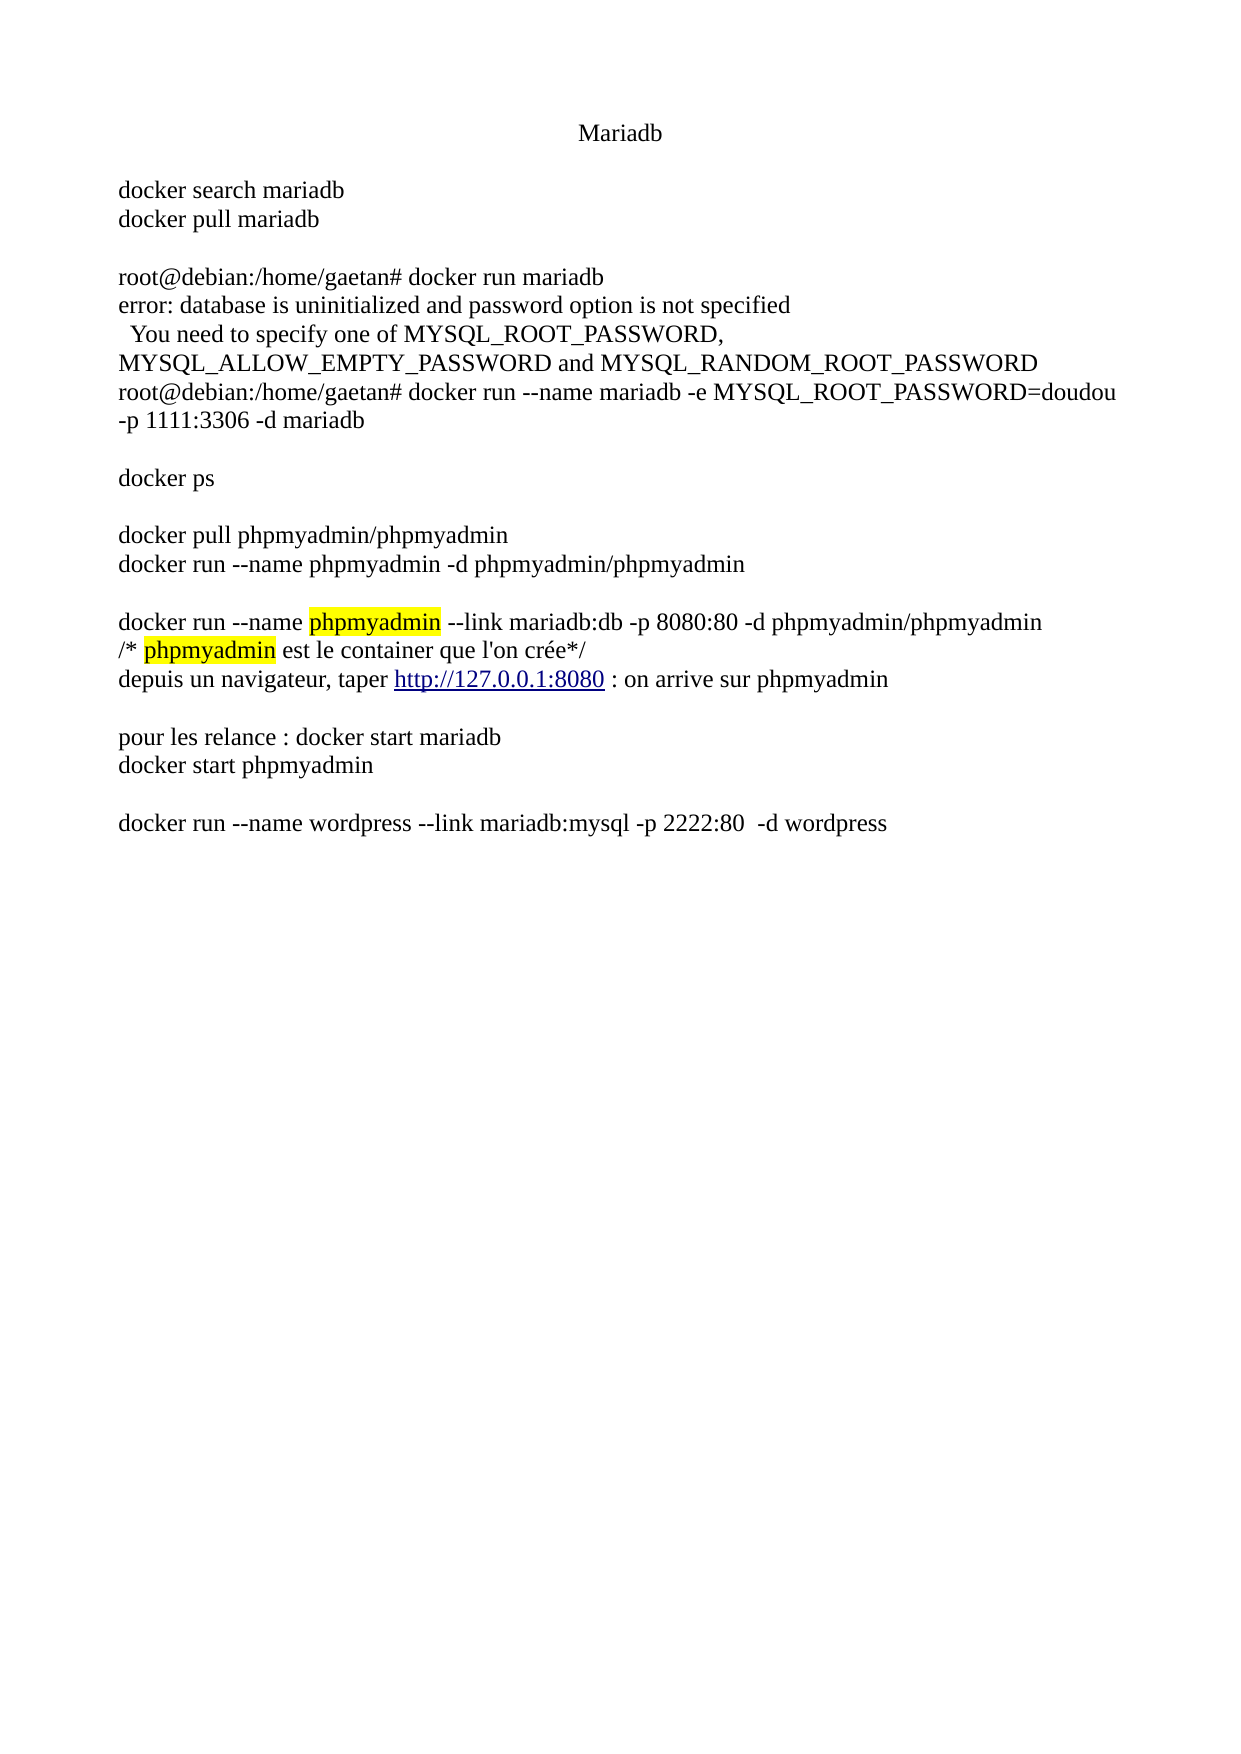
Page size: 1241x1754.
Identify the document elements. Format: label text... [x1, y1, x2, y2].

text pour les relance : docker start mariadb [118, 722, 1122, 751]
text You need to specify one of MYSQL_ROOT_PASSWORD, MYSQL_ALLOW_EMPTY_PASSWORD and MYSQL_RANDOM_ROOT_PASSWORD [118, 319, 1122, 377]
text docker pull mariadb [118, 204, 1122, 233]
text docker run --name phpmyadmin -d phpmyadmin/phpmyadmin [118, 549, 1122, 578]
text docker search mariadb [118, 176, 1122, 204]
text Mariadb [118, 118, 1122, 147]
text docker run --name phpmyadmin --link mariadb:db -p 8080:80 -d phpmyadmin/phpmyadmin [118, 607, 1122, 636]
text root@debian:/home/gaetan# docker run mariadb [118, 262, 1122, 291]
text root@debian:/home/gaetan# docker run --name mariadb -e MYSQL_ROOT_PASSWORD=doudou -p 1111:3306 -d mariadb [118, 377, 1122, 434]
text error: database is uninitialized and password option is not specified [118, 291, 1122, 319]
text docker ps [118, 463, 1122, 492]
text docker run --name wordpress --link mariadb:mysql -p 2222:80 -d wordpress [118, 808, 1122, 837]
text docker pull phpmyadmin/phpmyadmin [118, 521, 1122, 549]
text docker start phpmyadmin [118, 751, 1122, 779]
text /* phpmyadmin est le container que l'on crée*/ [118, 636, 1122, 664]
text depuis un navigateur, taper http://127.0.0.1:8080 : on arrive sur phpmyadmin [118, 664, 1122, 693]
